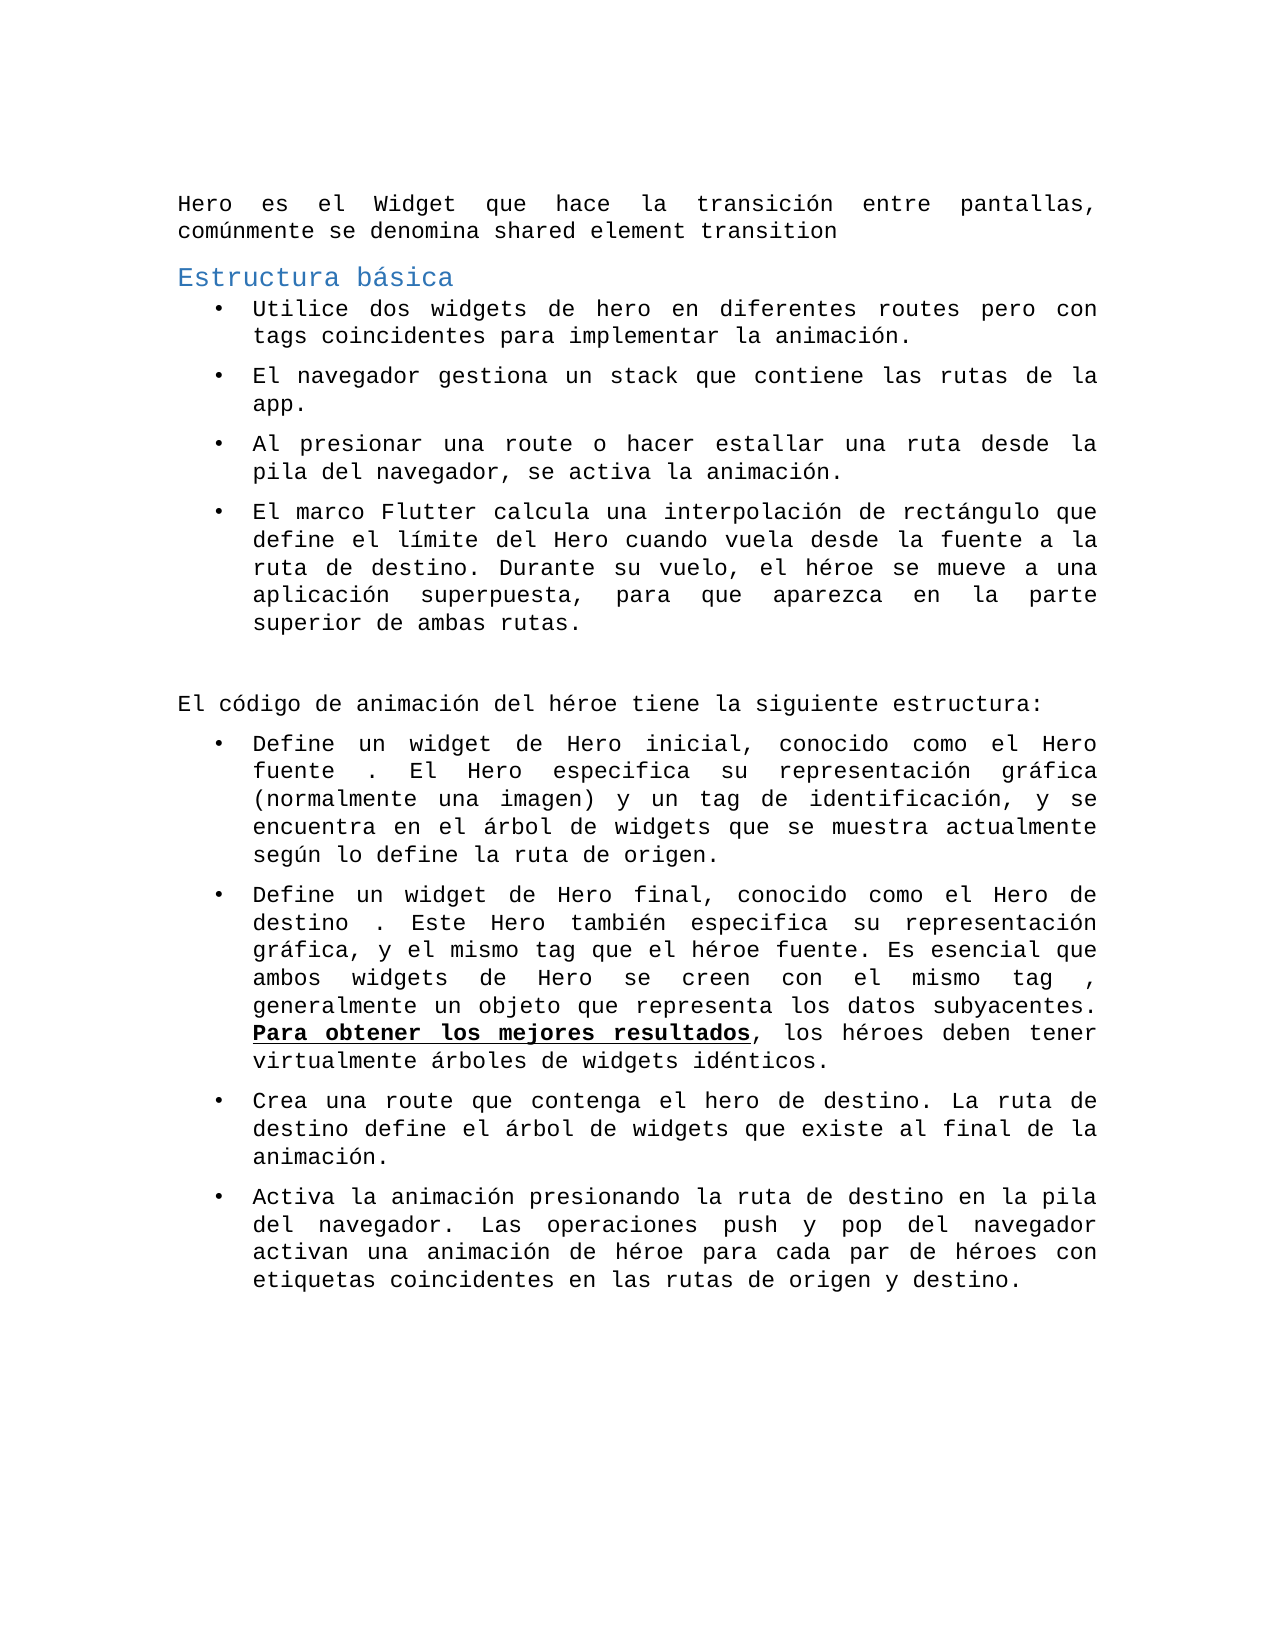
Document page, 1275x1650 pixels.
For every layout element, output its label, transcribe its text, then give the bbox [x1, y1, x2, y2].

list Activa la animación presionando la ruta de destino en la pila del navegador. Las operaciones push y pop del navegador activan una animación de héroe para cada par de héroes con etiquetas coincidentes en las rutas de origen y destino. [215, 1185, 1098, 1294]
text El código de animación del héroe tiene la siguiente estructura: [177, 692, 1098, 718]
list El marco Flutter calcula una interpolación de rectángulo que define el límite del Hero cuando vuela desde la fuente a la ruta de destino. Durante su vuelo, el héroe se mueve a una aplicación superpuesta, para que aparezca en la parte superior de ambas rutas. [215, 501, 1098, 637]
list Utilice dos widgets de hero en diferentes routes pero con tags coincidentes para implementar la animación. [215, 297, 1098, 351]
subtitle Estructura básica [177, 264, 1098, 295]
list Define un widget de Hero inicial, conocido como el Hero fuente . El Hero especifica su representación gráfica (normalmente una imagen) y un tag de identificación, y se encuentra en el árbol de widgets que se muestra actualmente según lo define la ruta de origen. [215, 732, 1098, 869]
list El navegador gestiona un stack que contiene las rutas de la app. [215, 365, 1098, 418]
list Define un widget de Hero final, conocido como el Hero de destino . Este Hero también especifica su representación gráfica, y el mismo tag que el héroe fuente. Es esencial que ambos widgets de Hero se creen con el mismo tag , generalmente un objeto que representa los datos subyacentes. Para obtener los mejores resultados, los héroes deben tener virtualmente árboles de widgets idénticos. [215, 883, 1098, 1075]
text Hero es el Widget que hace la transición entre pantallas, comúnmente se denomina shared element transition [177, 192, 1098, 246]
list Crea una route que contenga el hero de destino. La ruta de destino define el árbol de widgets que existe al final de la animación. [215, 1089, 1098, 1171]
list Al presionar una route o hacer estallar una ruta desde la pila del navegador, se activa la animación. [215, 433, 1098, 486]
